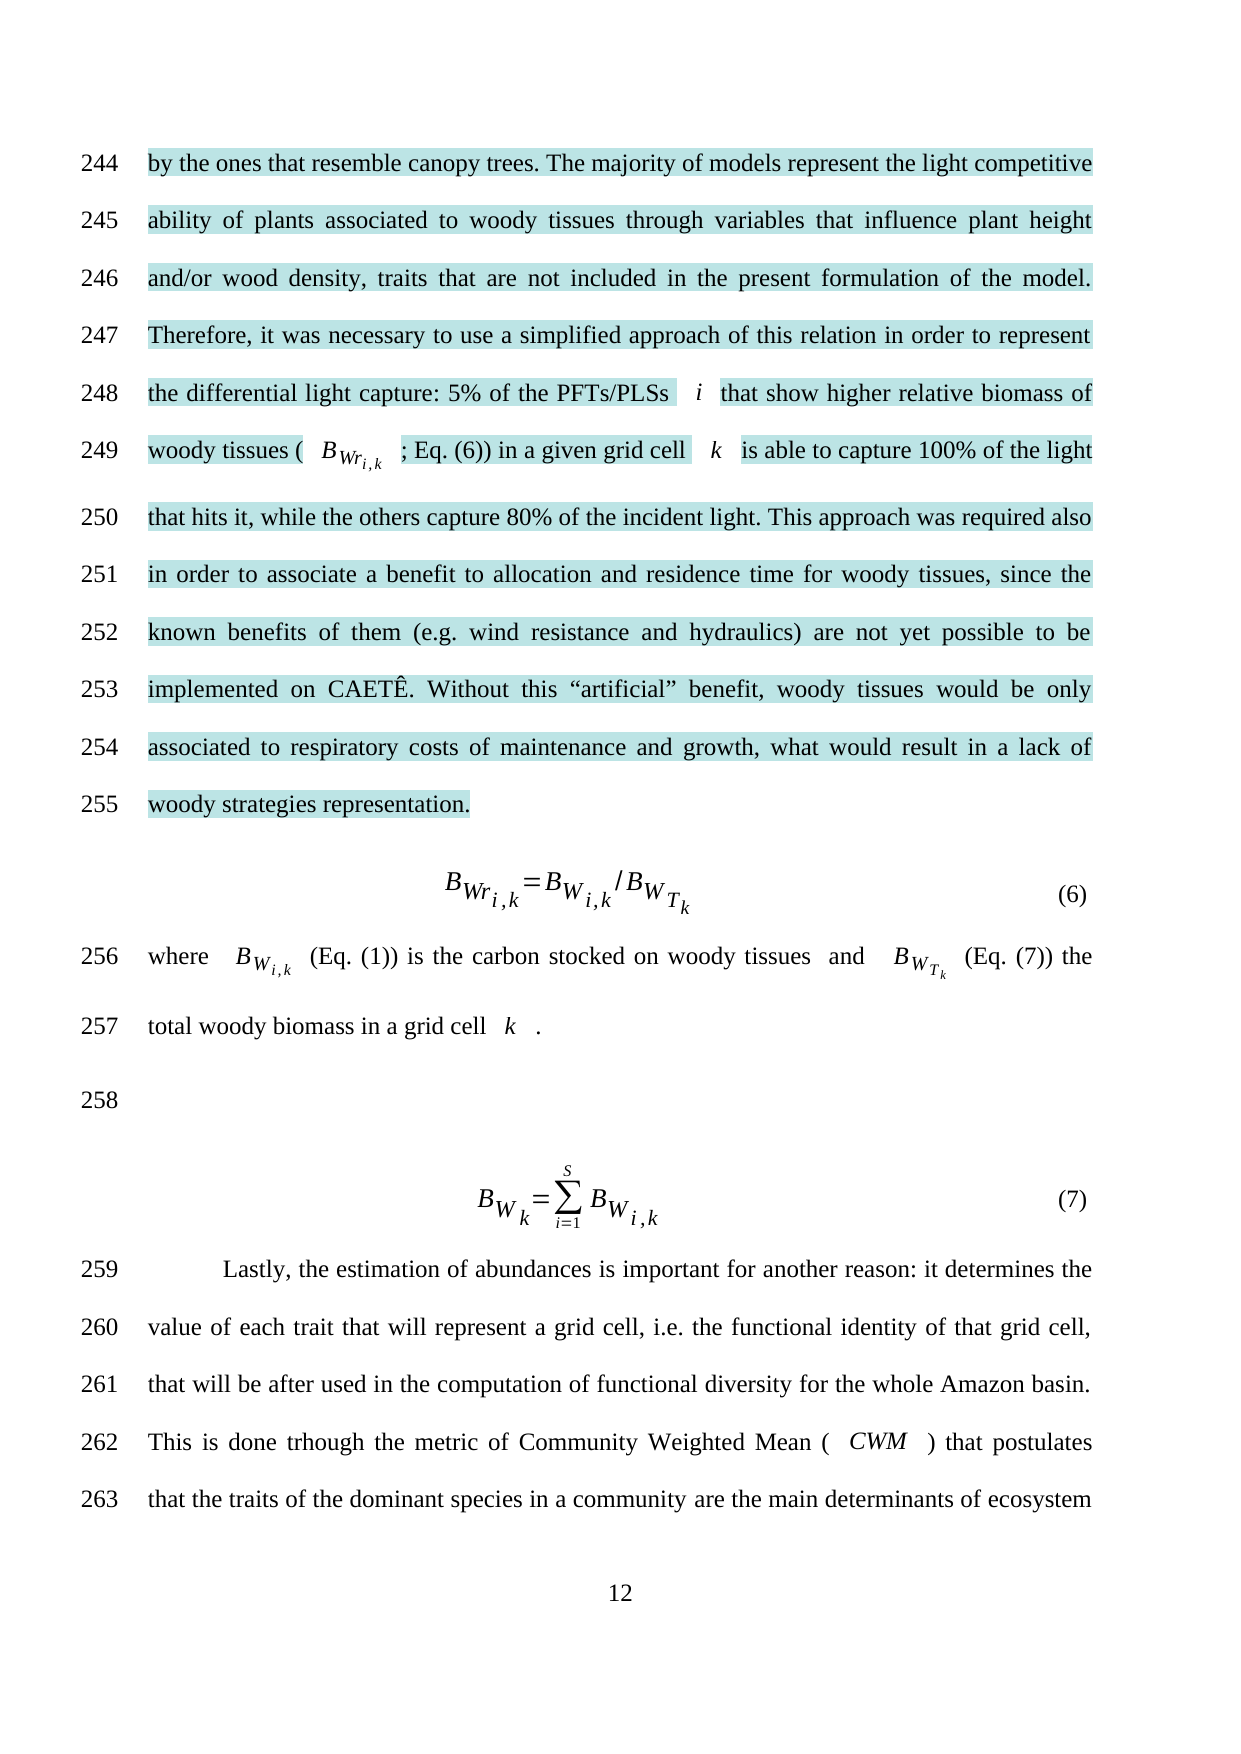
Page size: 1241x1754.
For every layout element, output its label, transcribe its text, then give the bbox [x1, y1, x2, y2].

text where (Eq. (1)) is the carbon stocked on woody tissues and (Eq. (7)) the total woody biomass in a grid cell. [148, 941, 1093, 1040]
text Lastly, the estimation of abundances is important for another reason: it determines the value of each trait that will represent a grid cell, i.e. the functional identity of that grid cell, that will be after used in the computation of functional diversity for the whole Amazon basin. This is done trhough the metric of Community Weighted Mean () that postulates that the traits of the dominant species in a community are the main determinants of ecosystem functioning (DÍAZ et al., 2007; GRIME, 1998)⁠. In this metric the mean values of functional traits are weighted by the relative abundance of the species in the considered ecological unit, in our case the PLSs or PFTs. Then, the of a functional trait in a grid cell is computed throughout the number of survivors PLS/PFT () in that grid cell, the relative abundance of each PLSs/PFTs(; Eq. (3)) and its correspondent functional trait value of the PLS/PFT ( ; Table XXX and Table XX): [148, 1254, 1093, 1513]
text by the ones that resemble canopy trees. The majority of models represent the light competitive ability of plants associated to woody tissues through variables that influence plant height and/or wood density, traits that are not included in the present formulation of the model. Therefore, it was necessary to use a simplified approach of this relation in order to represent the differential light capture: 5% of the PFTs/PLSs that show higher relative biomass of woody tissues (; Eq. (6)) in a given grid cell is able to capture 100% of the light that hits it, while the others capture 80% of the incident light. This approach was required also in order to associate a benefit to allocation and residence time for woody tissues, since the known benefits of them (e.g. wind resistance and hydraulics) are not yet possible to be implemented on CAETÊ. Without this “artificial” benefit, woody tissues would be only associated to respiratory costs of maintenance and growth, what would result in a lack of woody strategies representation. [148, 148, 1093, 818]
table_header [148, 1160, 987, 1254]
table_header [148, 864, 987, 941]
table_header (6) [988, 864, 1093, 941]
table_header (7) [988, 1160, 1093, 1254]
